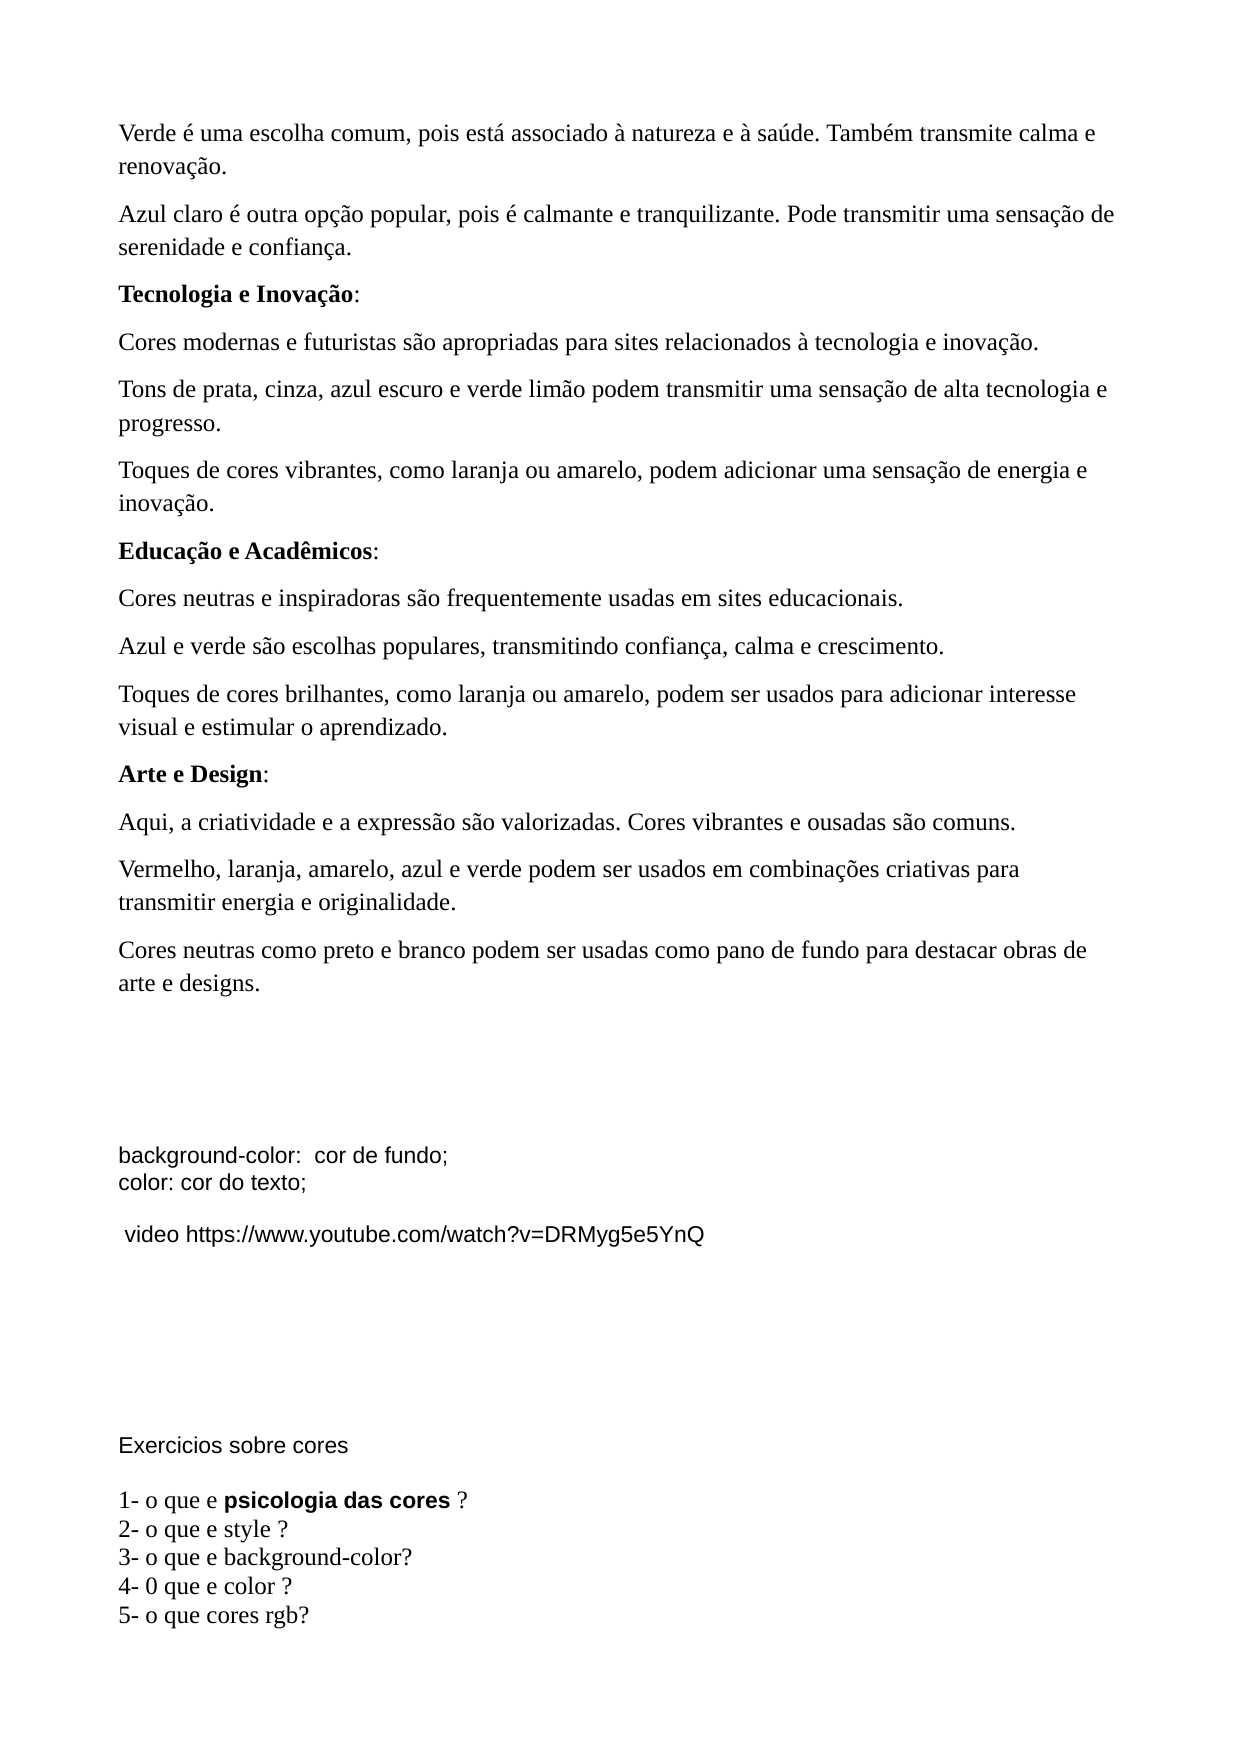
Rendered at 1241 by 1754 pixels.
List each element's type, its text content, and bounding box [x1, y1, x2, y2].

text Azul e verde são escolhas populares, transmitindo confiança, calma e crescimento. [118, 631, 1122, 660]
text video https://www.youtube.com/watch?v=DRMyg5e5YnQ [118, 1221, 1122, 1248]
text Cores neutras e inspiradoras são frequentemente usadas em sites educacionais. [118, 583, 1122, 612]
text Toques de cores vibrantes, como laranja ou amarelo, podem adicionar uma sensação de energia e inovação. [118, 455, 1122, 517]
text Tons de prata, cinza, azul escuro e verde limão podem transmitir uma sensação de alta tecnologia e progresso. [118, 374, 1122, 436]
text background-color: cor de fundo; [118, 1142, 1122, 1169]
text Toques de cores brilhantes, como laranja ou amarelo, podem ser usados para adicionar interesse visual e estimular o aprendizado. [118, 679, 1122, 740]
text color: cor do texto; [118, 1169, 1122, 1195]
text 1- o que e psicologia das cores ? [118, 1485, 1122, 1514]
text 2- o que e style ? [118, 1514, 1122, 1542]
text Azul claro é outra opção popular, pois é calmante e tranquilizante. Pode transmitir uma sensação de serenidade e confiança. [118, 199, 1122, 261]
text Aqui, a criatividade e a expressão são valorizadas. Cores vibrantes e ousadas são comuns. [118, 807, 1122, 836]
text Cores neutras como preto e branco podem ser usadas como pano de fundo para destacar obras de arte e designs. [118, 935, 1122, 997]
text 5- o que cores rgb? [118, 1600, 1122, 1629]
text Verde é uma escolha comum, pois está associado à natureza e à saúde. Também transmite calma e renovação. [118, 118, 1122, 180]
text 4- 0 que e color ? [118, 1571, 1122, 1600]
text Educação e Acadêmicos: [118, 536, 1122, 564]
text Vermelho, laranja, amarelo, azul e verde podem ser usados em combinações criativas para transmitir energia e originalidade. [118, 854, 1122, 916]
text 3- o que e background-color? [118, 1542, 1122, 1571]
text Cores modernas e futuristas são apropriadas para sites relacionados à tecnologia e inovação. [118, 327, 1122, 356]
text Tecnologia e Inovação: [118, 279, 1122, 308]
text Exercicios sobre cores [118, 1432, 1122, 1459]
text Arte e Design: [118, 759, 1122, 788]
